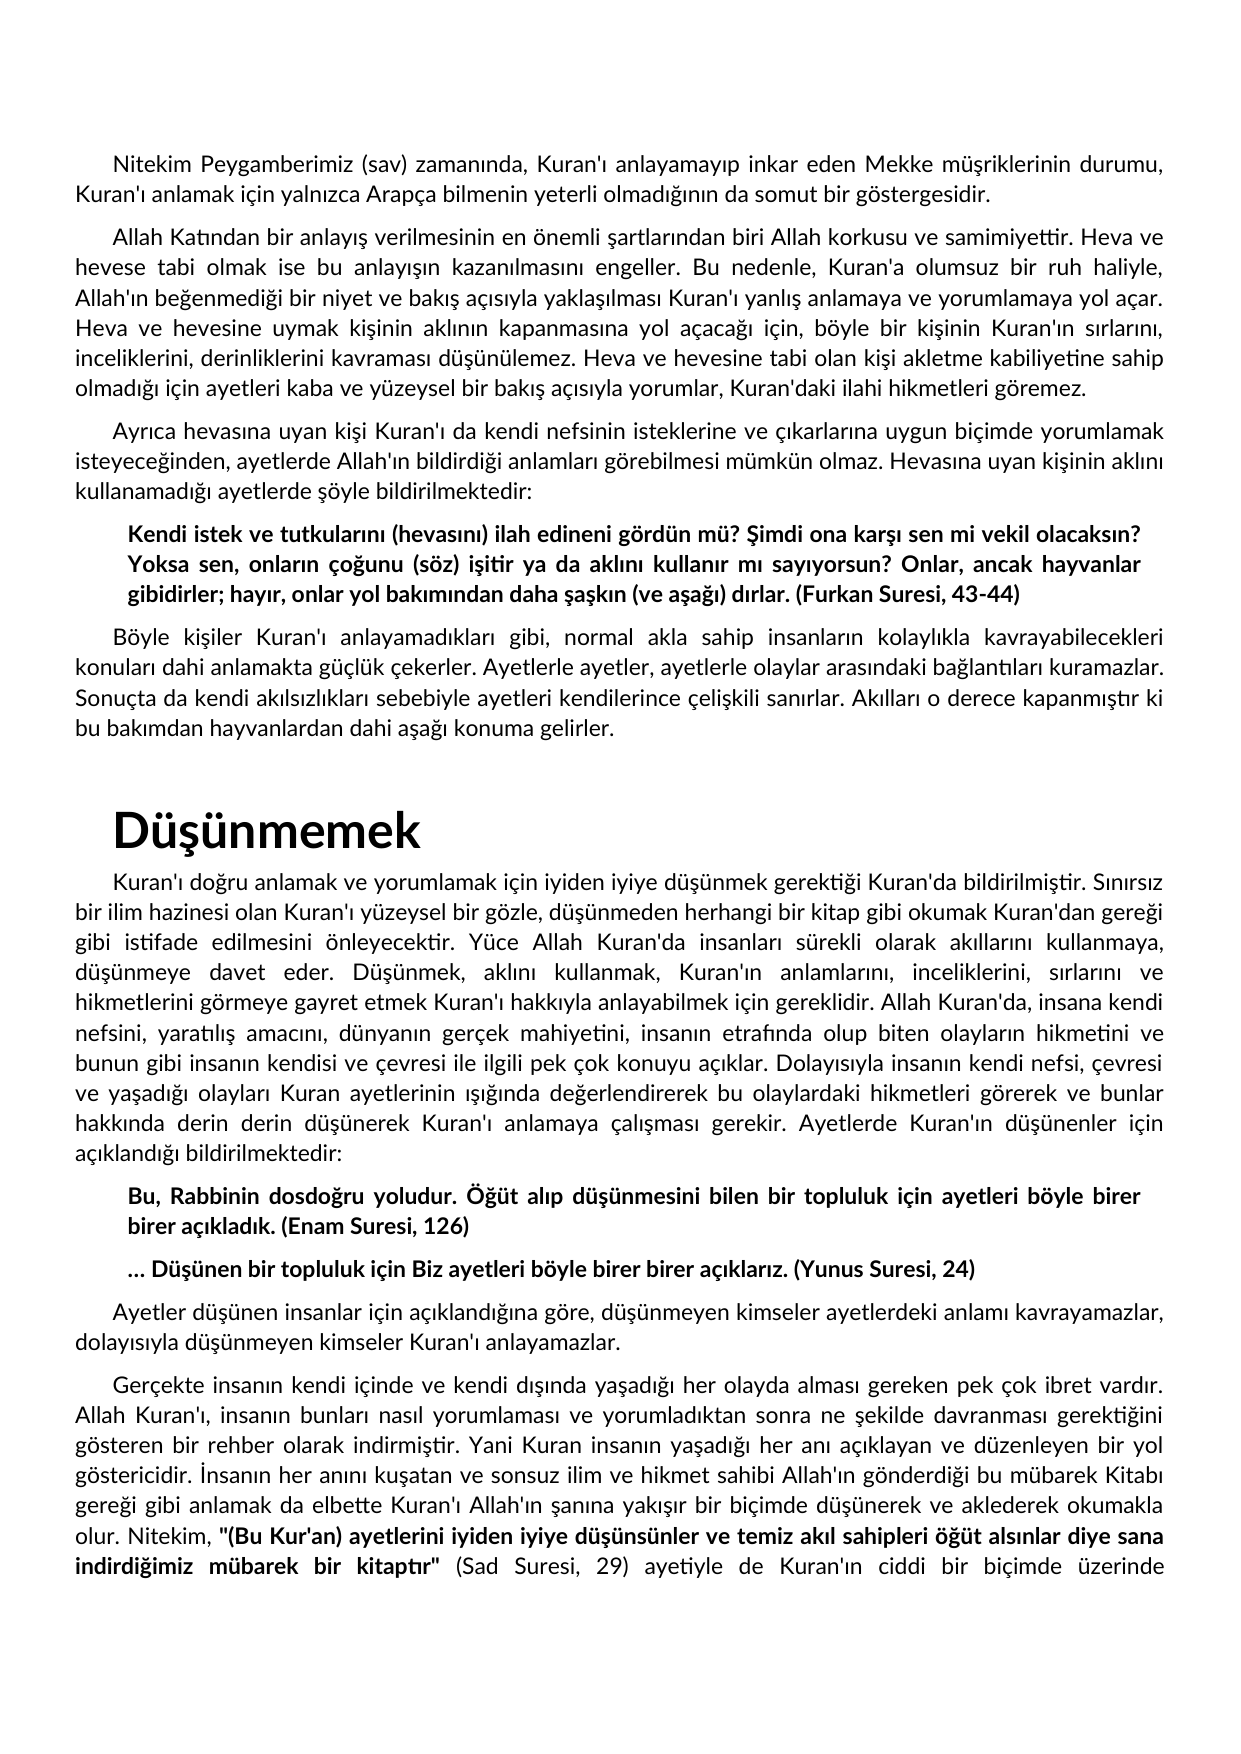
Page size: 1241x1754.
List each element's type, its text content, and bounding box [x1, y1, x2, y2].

text Ayrıca hevasına uyan kişi Kuran'ı da kendi nefsinin isteklerine ve çıkarlarına uygun biçimde yorumlamak isteyeceğinden, ayetlerde Allah'ın bildirdiği anlamları görebilmesi mümkün olmaz. Hevasına uyan kişinin aklını kullanamadığı ayetlerde şöyle bildirilmektedir: [75, 417, 1165, 504]
text Kendi istek ve tutkularını (hevasını) ilah edineni gördün mü? Şimdi ona karşı sen mi vekil olacaksın? Yoksa sen, onların çoğunu (söz) işitir ya da aklını kullanır mı sayıyorsun? Onlar, ancak hayvanlar gibidirler; hayır, onlar yol bakımından daha şaşkın (ve aşağı) dırlar. (Furkan Suresi, 43-44) [127, 520, 1143, 608]
text Allah Katından bir anlayış verilmesinin en önemli şartlarından biri Allah korkusu ve samimiyettir. Heva ve hevese tabi olmak ise bu anlayışın kazanılmasını engeller. Bu nedenle, Kuran'a olumsuz bir ruh haliyle, Allah'ın beğenmediği bir niyet ve bakış açısıyla yaklaşılması Kuran'ı yanlış anlamaya ve yorumlamaya yol açar. Heva ve hevesine uymak kişinin aklının kapanmasına yol açacağı için, böyle bir kişinin Kuran'ın sırlarını, inceliklerini, derinliklerini kavraması düşünülemez. Heva ve hevesine tabi olan kişi akletme kabiliyetine sahip olmadığı için ayetleri kaba ve yüzeysel bir bakış açısıyla yorumlar, Kuran'daki ilahi hikmetleri göremez. [75, 223, 1165, 401]
text Gerçekte insanın kendi içinde ve kendi dışında yaşadığı her olayda alması gereken pek çok ibret vardır. Allah Kuran'ı, insanın bunları nasıl yorumlaması ve yorumladıktan sonra ne şekilde davranması gerektiğini gösteren bir rehber olarak indirmiştir. Yani Kuran insanın yaşadığı her anı açıklayan ve düzenleyen bir yol göstericidir. İnsanın her anını kuşatan ve sonsuz ilim ve hikmet sahibi Allah'ın gönderdiği bu mübarek Kitabı gereği gibi anlamak da elbette Kuran'ı Allah'ın şanına yakışır bir biçimde düşünerek ve aklederek okumakla olur. Nitekim, "(Bu Kur'an) ayetlerini iyiden iyiye düşünsünler ve temiz akıl sahipleri öğüt alsınlar diye sana indirdiğimiz mübarek bir kitaptır" (Sad Suresi, 29) ayetiyle de Kuran'ın ciddi bir biçimde üzerinde [75, 1370, 1165, 1579]
text Kuran'ı doğru anlamak ve yorumlamak için iyiden iyiye düşünmek gerektiği Kuran'da bildirilmiştir. Sınırsız bir ilim hazinesi olan Kuran'ı yüzeysel bir gözle, düşünmeden herhangi bir kitap gibi okumak Kuran'dan gereği gibi istifade edilmesini önleyecektir. Yüce Allah Kuran'da insanları sürekli olarak akıllarını kullanmaya, düşünmeye davet eder. Düşünmek, aklını kullanmak, Kuran'ın anlamlarını, inceliklerini, sırlarını ve hikmetlerini görmeye gayret etmek Kuran'ı hakkıyla anlayabilmek için gereklidir. Allah Kuran'da, insana kendi nefsini, yaratılış amacını, dünyanın gerçek mahiyetini, insanın etrafında olup biten olayların hikmetini ve bunun gibi insanın kendisi ve çevresi ile ilgili pek çok konuyu açıklar. Dolayısıyla insanın kendi nefsi, çevresi ve yaşadığı olayları Kuran ayetlerinin ışığında değerlendirerek bu olaylardaki hikmetleri görerek ve bunlar hakkında derin derin düşünerek Kuran'ı anlamaya çalışması gerekir. Ayetlerde Kuran'ın düşünenler için açıklandığı bildirilmektedir: [75, 867, 1165, 1167]
text Bu, Rabbinin dosdoğru yoludur. Öğüt alıp düşünmesini bilen bir topluluk için ayetleri böyle birer birer açıkladık. (Enam Suresi, 126) [127, 1182, 1143, 1239]
text … Düşünen bir topluluk için Biz ayetleri böyle birer birer açıklarız. (Yunus Suresi, 24) [127, 1255, 1143, 1282]
subtitle Düşünmemek [112, 799, 1165, 859]
text Ayetler düşünen insanlar için açıklandığına göre, düşünmeyen kimseler ayetlerdeki anlamı kavrayamazlar, dolayısıyla düşünmeyen kimseler Kuran'ı anlayamazlar. [75, 1297, 1165, 1355]
text Nitekim Peygamberimiz (sav) zamanında, Kuran'ı anlayamayıp inkar eden Mekke müşriklerinin durumu, Kuran'ı anlamak için yalnızca Arapça bilmenin yeterli olmadığının da somut bir göstergesidir. [75, 150, 1165, 208]
text Böyle kişiler Kuran'ı anlayamadıkları gibi, normal akla sahip insanların kolaylıkla kavrayabilecekleri konuları dahi anlamakta güçlük çekerler. Ayetlerle ayetler, ayetlerle olaylar arasındaki bağlantıları kuramazlar. Sonuçta da kendi akılsızlıkları sebebiyle ayetleri kendilerince çelişkili sanırlar. Akılları o derece kapanmıştır ki bu bakımdan hayvanlardan dahi aşağı konuma gelirler. [75, 623, 1165, 741]
